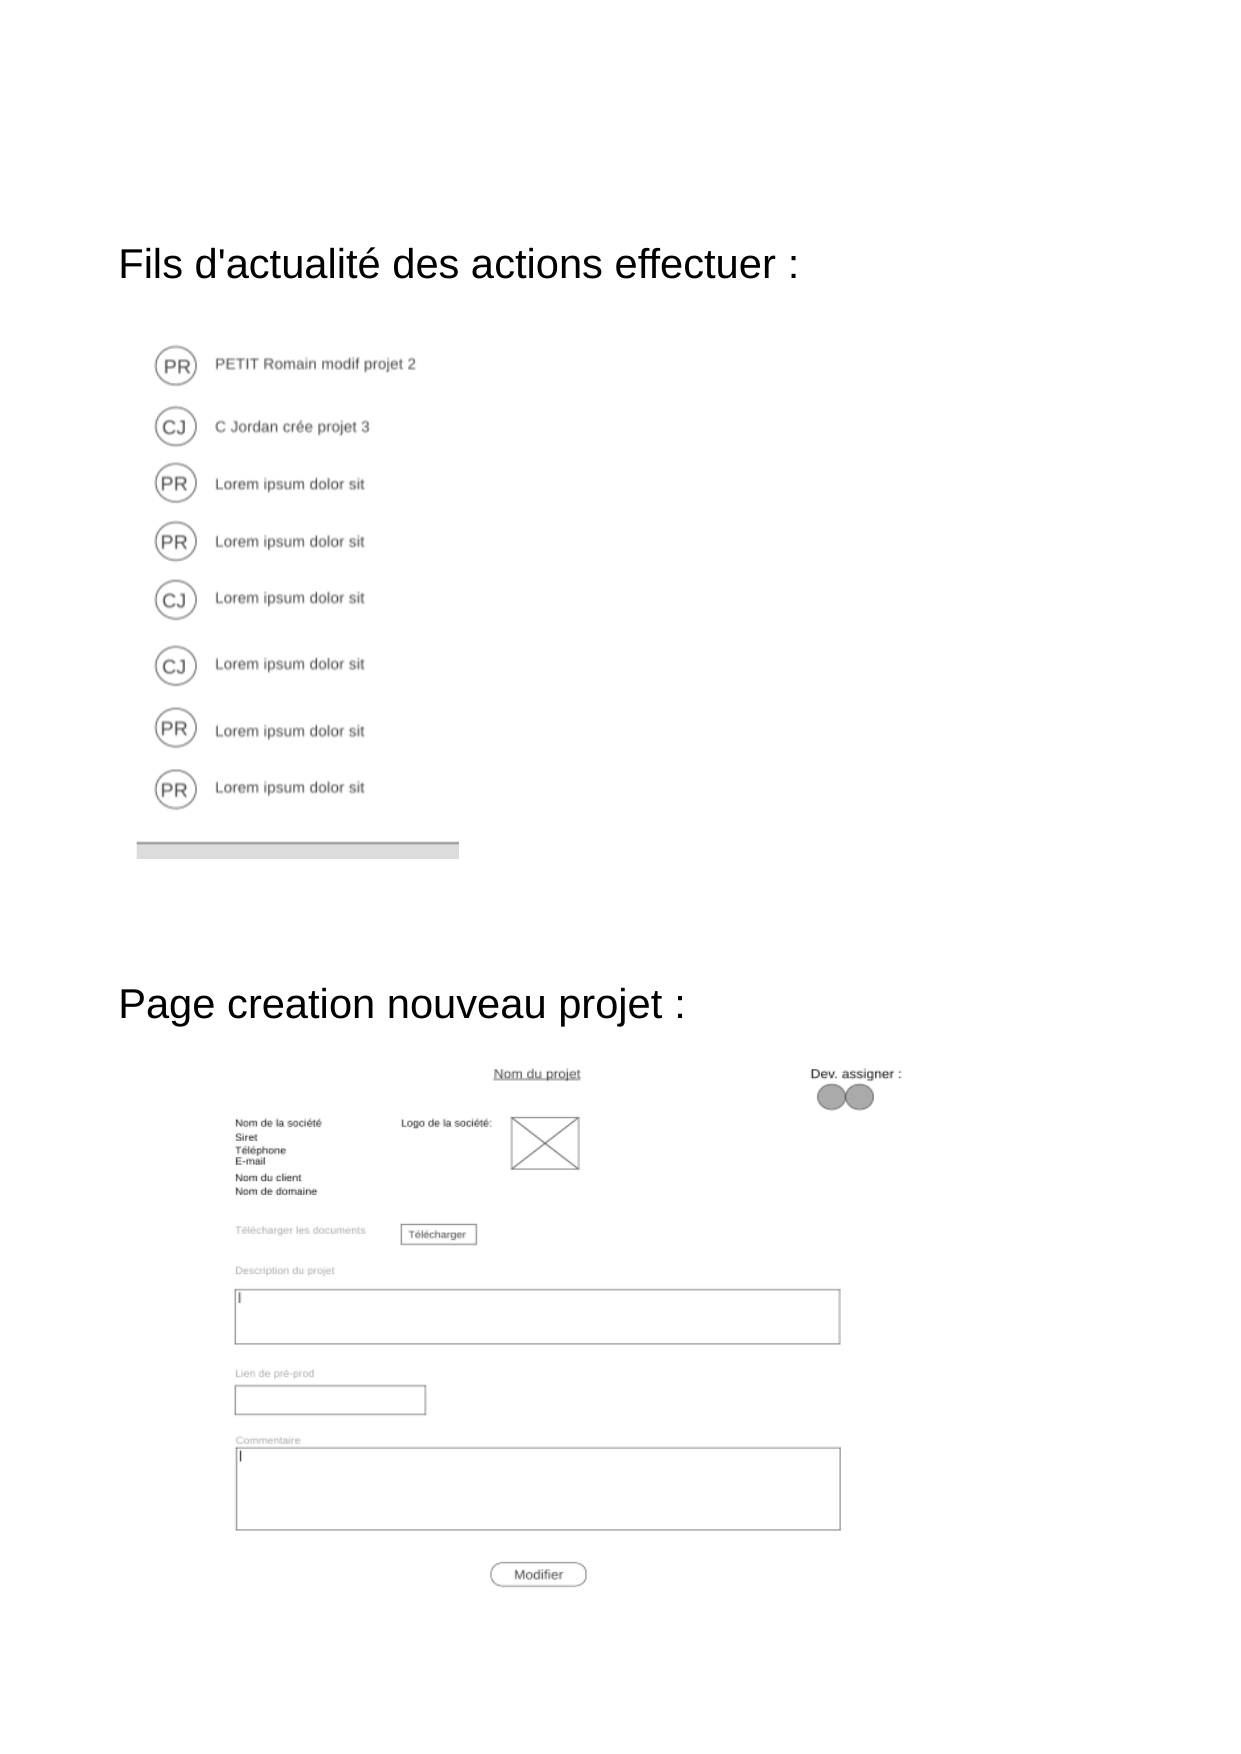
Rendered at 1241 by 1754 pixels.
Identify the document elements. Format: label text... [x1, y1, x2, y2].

picture [136, 320, 459, 859]
picture [161, 1059, 924, 1630]
text Page creation nouveau projet : [118, 979, 1122, 1027]
text Fils d'actualité des actions effectuer : [118, 239, 1122, 287]
